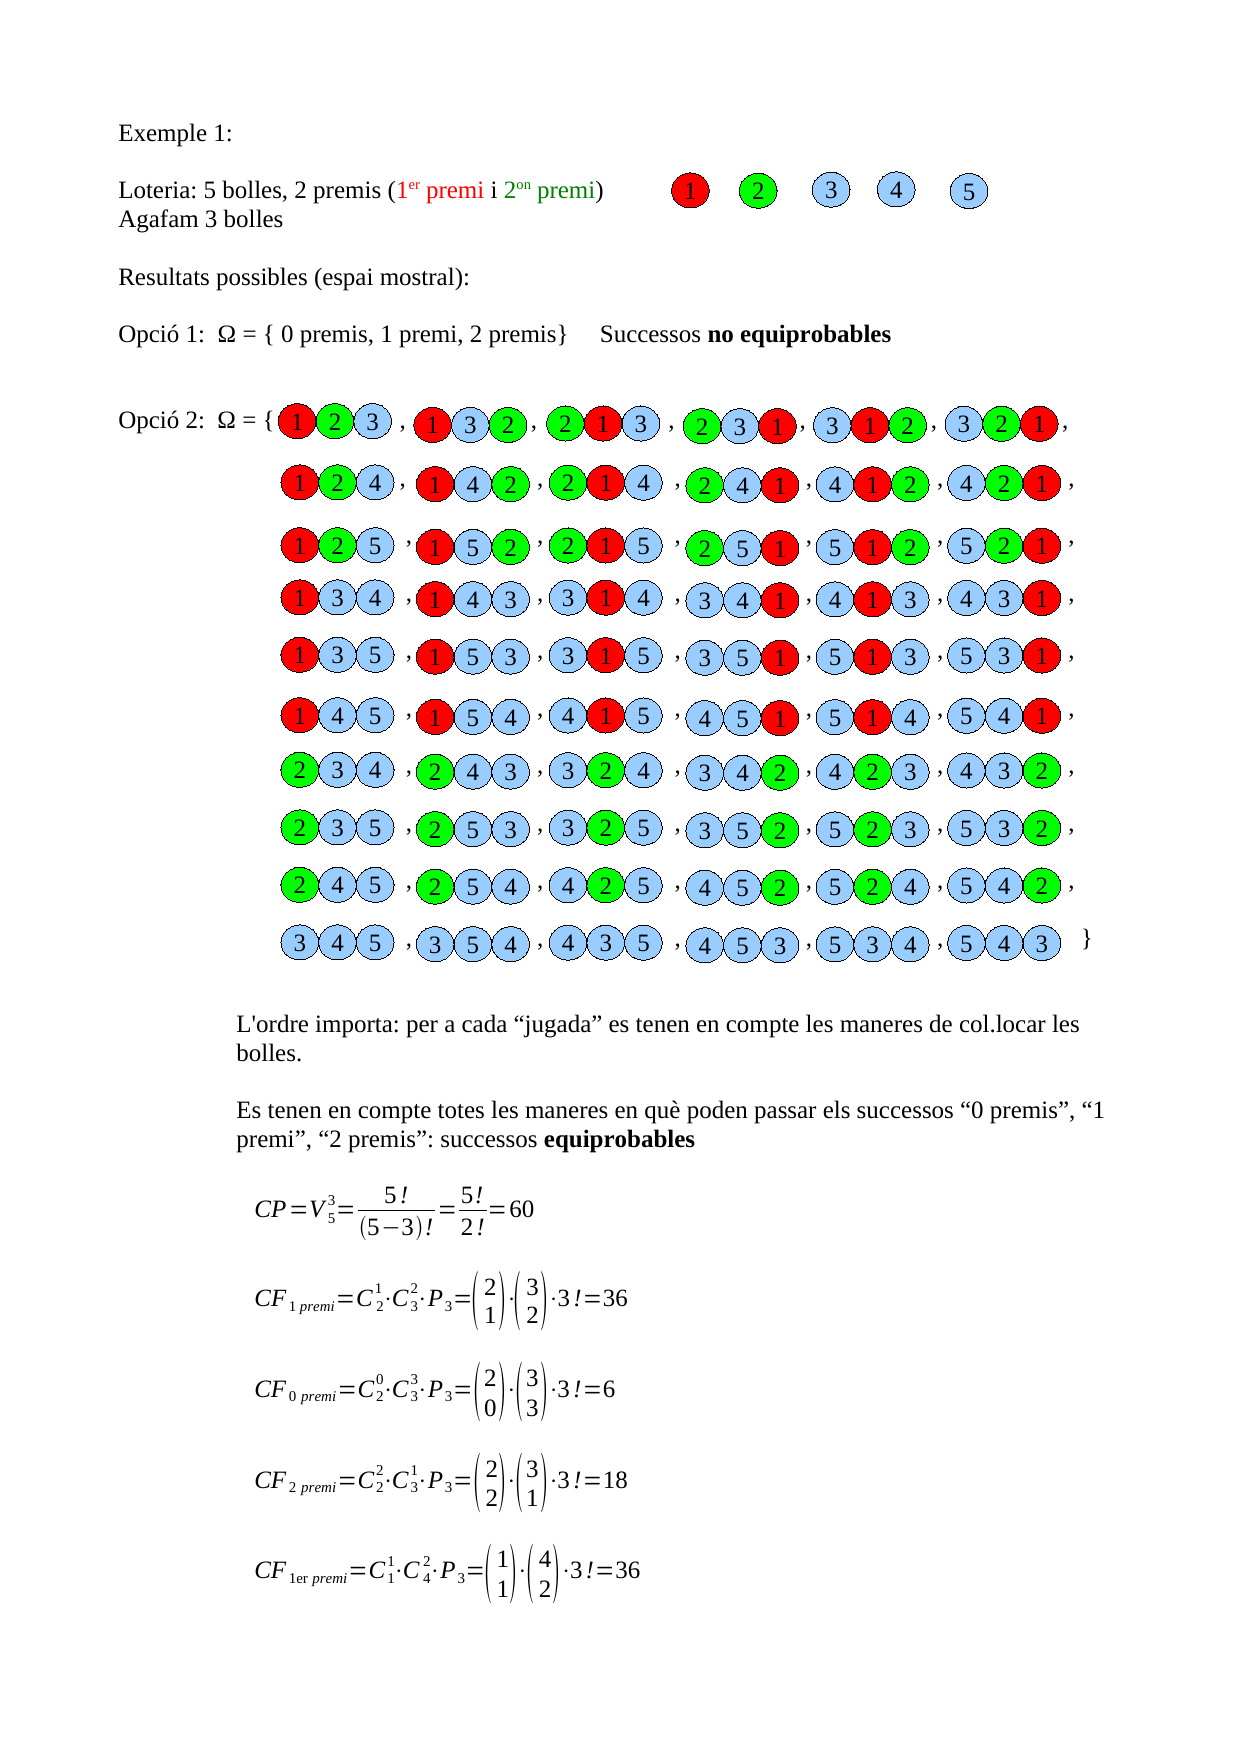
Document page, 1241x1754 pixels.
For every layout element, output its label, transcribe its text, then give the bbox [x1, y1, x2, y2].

text Opció 1: Ω = { 0 premis, 1 premi, 2 premis} Successos no equiprobables [118, 319, 1122, 348]
text Opció 2: Ω = { , , , , , , [647, 406, 958, 434]
text [770, 176, 819, 204]
text , , , , , , [118, 808, 1122, 837]
text [703, 176, 746, 204]
text Es tenen en compte totes les maneres en què poden passar els successos “0 premis”, “1 premi”, “2 premis”: successos equiprobables [118, 1096, 1122, 1153]
text [844, 176, 884, 204]
text Resultats possibles (espai mostral): [118, 262, 1122, 291]
text , , , , , , [118, 463, 1122, 492]
text Opció 2: Ω = { , , , , , , [118, 406, 286, 434]
text Opció 2: Ω = { , , , , , , [1045, 406, 1122, 434]
text , , , , , , [118, 751, 1122, 779]
text Opció 2: Ω = { , , , , , , [384, 406, 559, 434]
text [908, 176, 958, 204]
text Agafam 3 bolles [118, 204, 1122, 233]
text Exemple 1: [118, 118, 1122, 147]
text , , , , , , [118, 521, 1122, 549]
text [981, 176, 1122, 204]
text , , , , , } [118, 923, 1122, 952]
text , , , , , , [118, 693, 1122, 722]
text L'ordre importa: per a cada “jugada” es tenen en compte les maneres de col.locar les bolles. [118, 1009, 1122, 1067]
text , , , , , , [118, 866, 1122, 894]
text , , , , , , [118, 578, 1122, 607]
text , , , , , , [118, 636, 1122, 664]
text Loteria: 5 bolles, 2 premis (1er premi i 2on premi) [118, 176, 678, 204]
